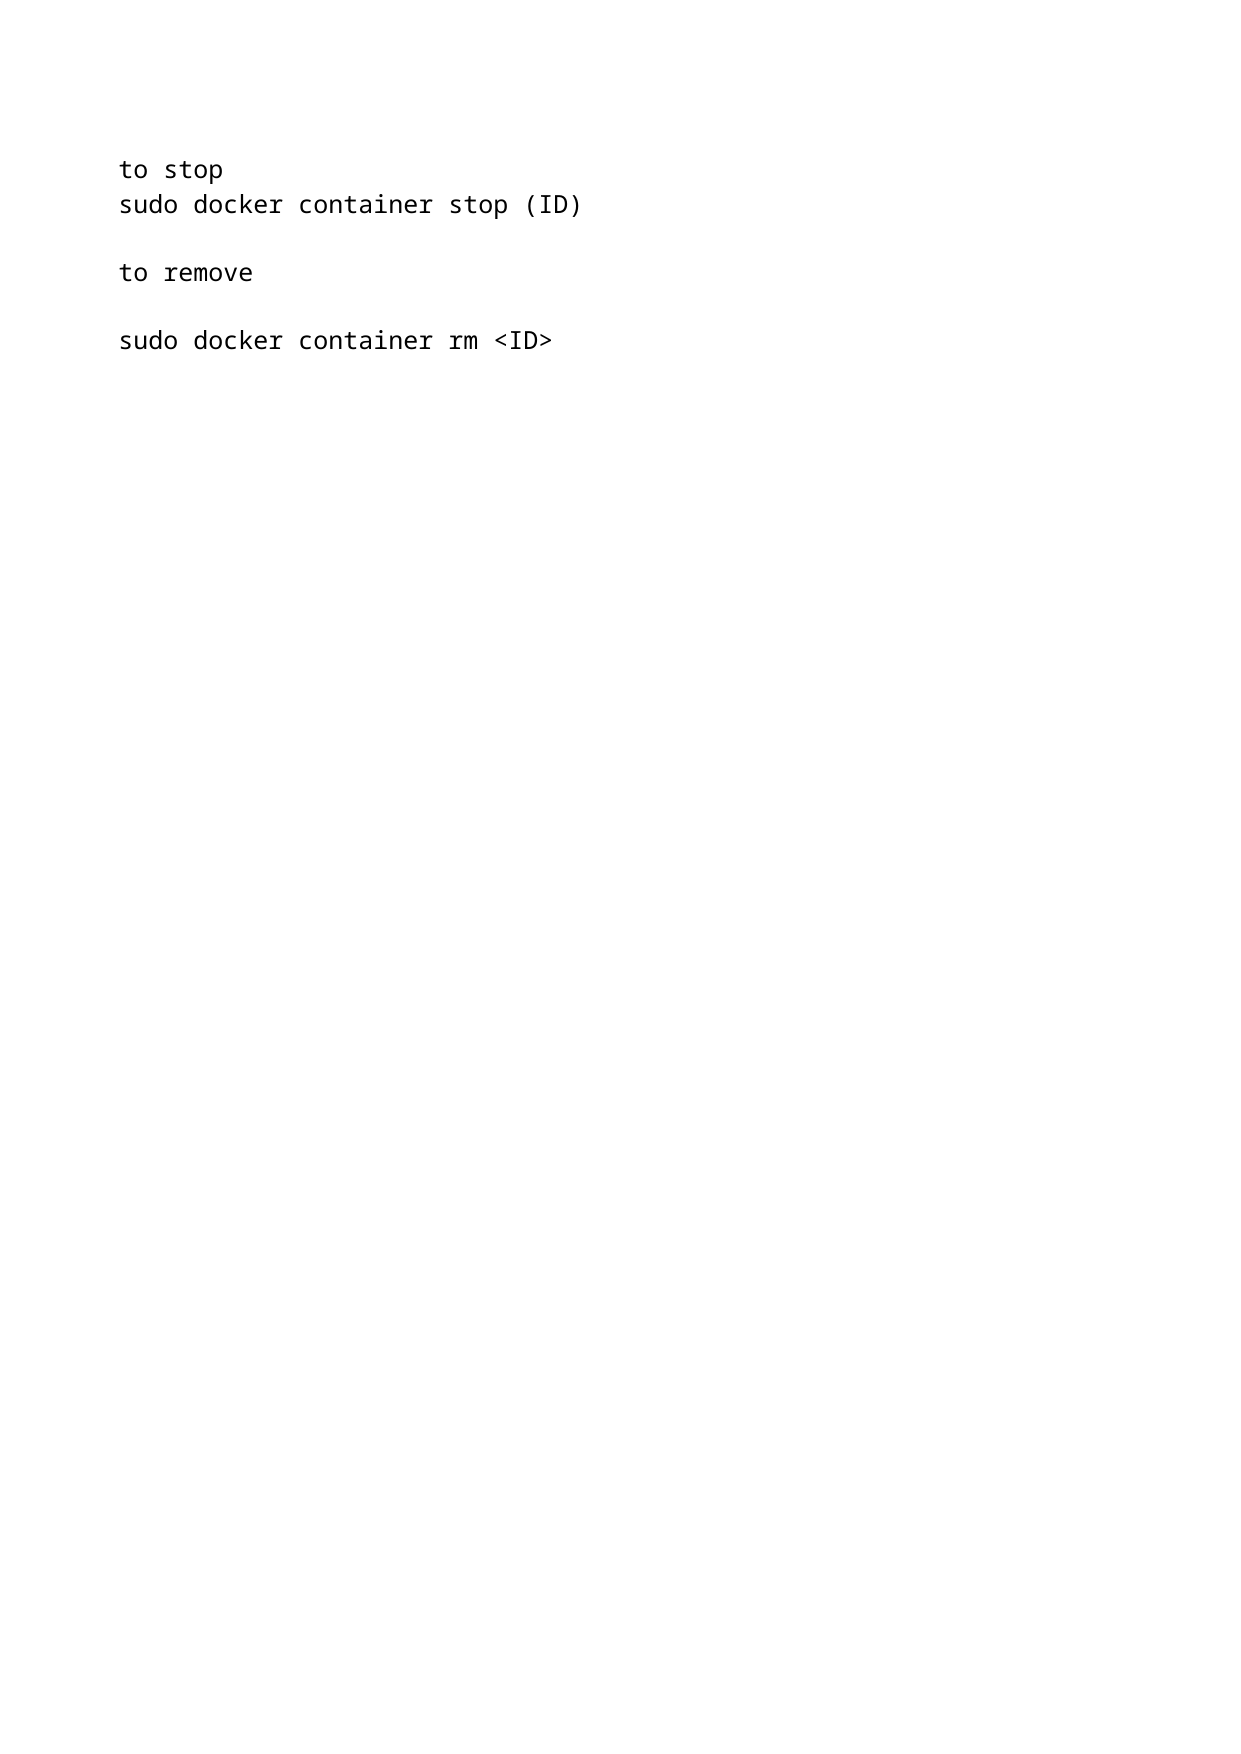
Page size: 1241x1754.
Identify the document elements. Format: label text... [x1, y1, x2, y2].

text to stop [118, 152, 1122, 186]
text to remove [118, 254, 1122, 288]
text sudo docker container stop (ID) [118, 186, 1122, 220]
text sudo docker container rm <ID> [118, 322, 1122, 357]
